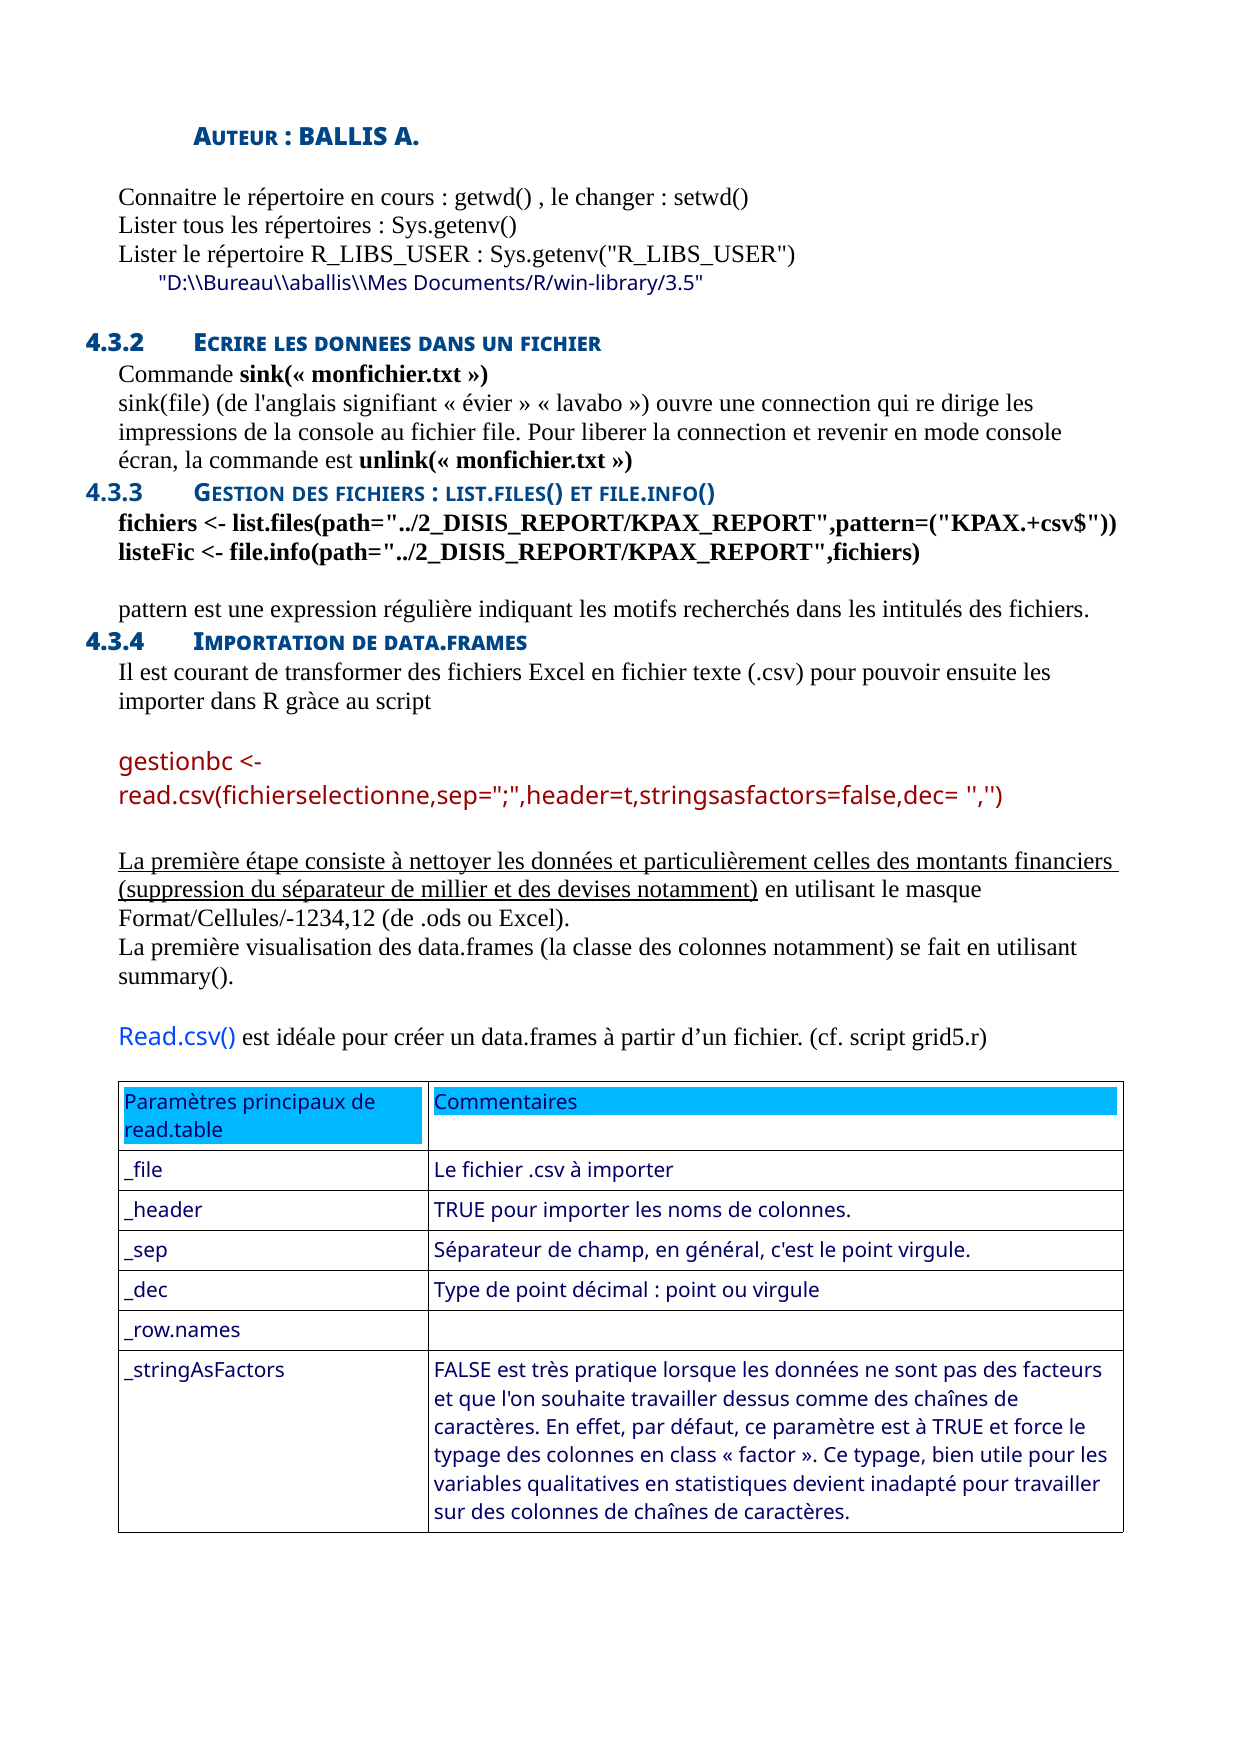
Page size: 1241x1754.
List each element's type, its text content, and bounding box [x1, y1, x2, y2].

table_cell TRUE pour importer les noms de colonnes. [429, 1191, 1123, 1229]
text Lister tous les répertoires : Sys.getenv() [118, 210, 1123, 239]
table_cell _header [119, 1191, 428, 1229]
table_cell _stringAsFactors [119, 1351, 428, 1532]
table_cell _row.names [119, 1311, 428, 1349]
text Connaitre le répertoire en cours : getwd() , le changer : setwd() [118, 182, 1123, 210]
table_cell _sep [119, 1231, 428, 1269]
text pattern est une expression régulière indiquant les motifs recherchés dans les intitulés des fichiers. [118, 594, 1123, 623]
table_cell FALSE est très pratique lorsque les données ne sont pas des facteurs et que l'on souhaite travailler dessus comme des chaînes de caractères. En effet, par défaut, ce paramètre est à TRUE et force le typage des colonnes en class « factor ». Ce typage, bien utile pour les variables qualitatives en statistiques devient inadapté pour travailler sur des colonnes de chaînes de caractères. [429, 1351, 1123, 1532]
text "D:\\Bureau\\aballis\\Mes Documents/R/win-library/3.5" [118, 268, 1123, 296]
text Commande sink(« monfichier.txt ») [118, 359, 1123, 388]
text gestionBC <- read.csv(fichierSelectionne,sep=";",header=T,stringsAsFactors=FALSE,dec= '','') [118, 743, 1123, 812]
table_header Commentaires [429, 1082, 1123, 1149]
text sink(file) (de l'anglais signifiant « évier » « lavabo ») ouvre une connection qui re dirige les impressions de la console au fichier file. Pour liberer la connection et revenir en mode console écran, la commande est unlink(« monfichier.txt ») [118, 388, 1123, 474]
text Lister le répertoire R_LIBS_USER : Sys.getenv("R_LIBS_USER") [118, 239, 1123, 268]
text listeFic <- file.info(path="../2_DISIS_REPORT/KPAX_REPORT",fichiers) [118, 537, 1123, 566]
text fichiers <- list.files(path="../2_DISIS_REPORT/KPAX_REPORT",pattern=("KPAX.+csv$")) [118, 508, 1123, 537]
table_header Paramètres principaux de read.table [119, 1082, 428, 1149]
table_cell Type de point décimal : point ou virgule [429, 1271, 1123, 1309]
text Read.csv() est idéale pour créer un data.frames à partir d’un fichier. (cf. script grid5.r) [118, 1018, 1123, 1052]
table_cell _file [119, 1151, 428, 1189]
subtitle Gestion des fichiers : list.files() et file.info() [79, 474, 1117, 508]
subtitle Ecrire les donnees dans un fichier [79, 325, 1117, 359]
text La première visualisation des data.frames (la classe des colonnes notamment) se fait en utilisant summary(). [118, 932, 1123, 989]
text Il est courant de transformer des fichiers Excel en fichier texte (.csv) pour pouvoir ensuite les importer dans R gràce au script [118, 657, 1123, 715]
subtitle Importation de data.frames [79, 623, 1117, 657]
table_cell [429, 1311, 1123, 1349]
text La première étape consiste à nettoyer les données et particulièrement celles des montants financiers (suppression du séparateur de millier et des devises notamment) en utilisant le masque Format/Cellules/-1234,12 (de .ods ou Excel). [118, 846, 1123, 932]
table_cell Séparateur de champ, en général, c'est le point virgule. [429, 1231, 1123, 1269]
table_cell _dec [119, 1271, 428, 1309]
table_cell Le fichier .csv à importer [429, 1151, 1123, 1189]
